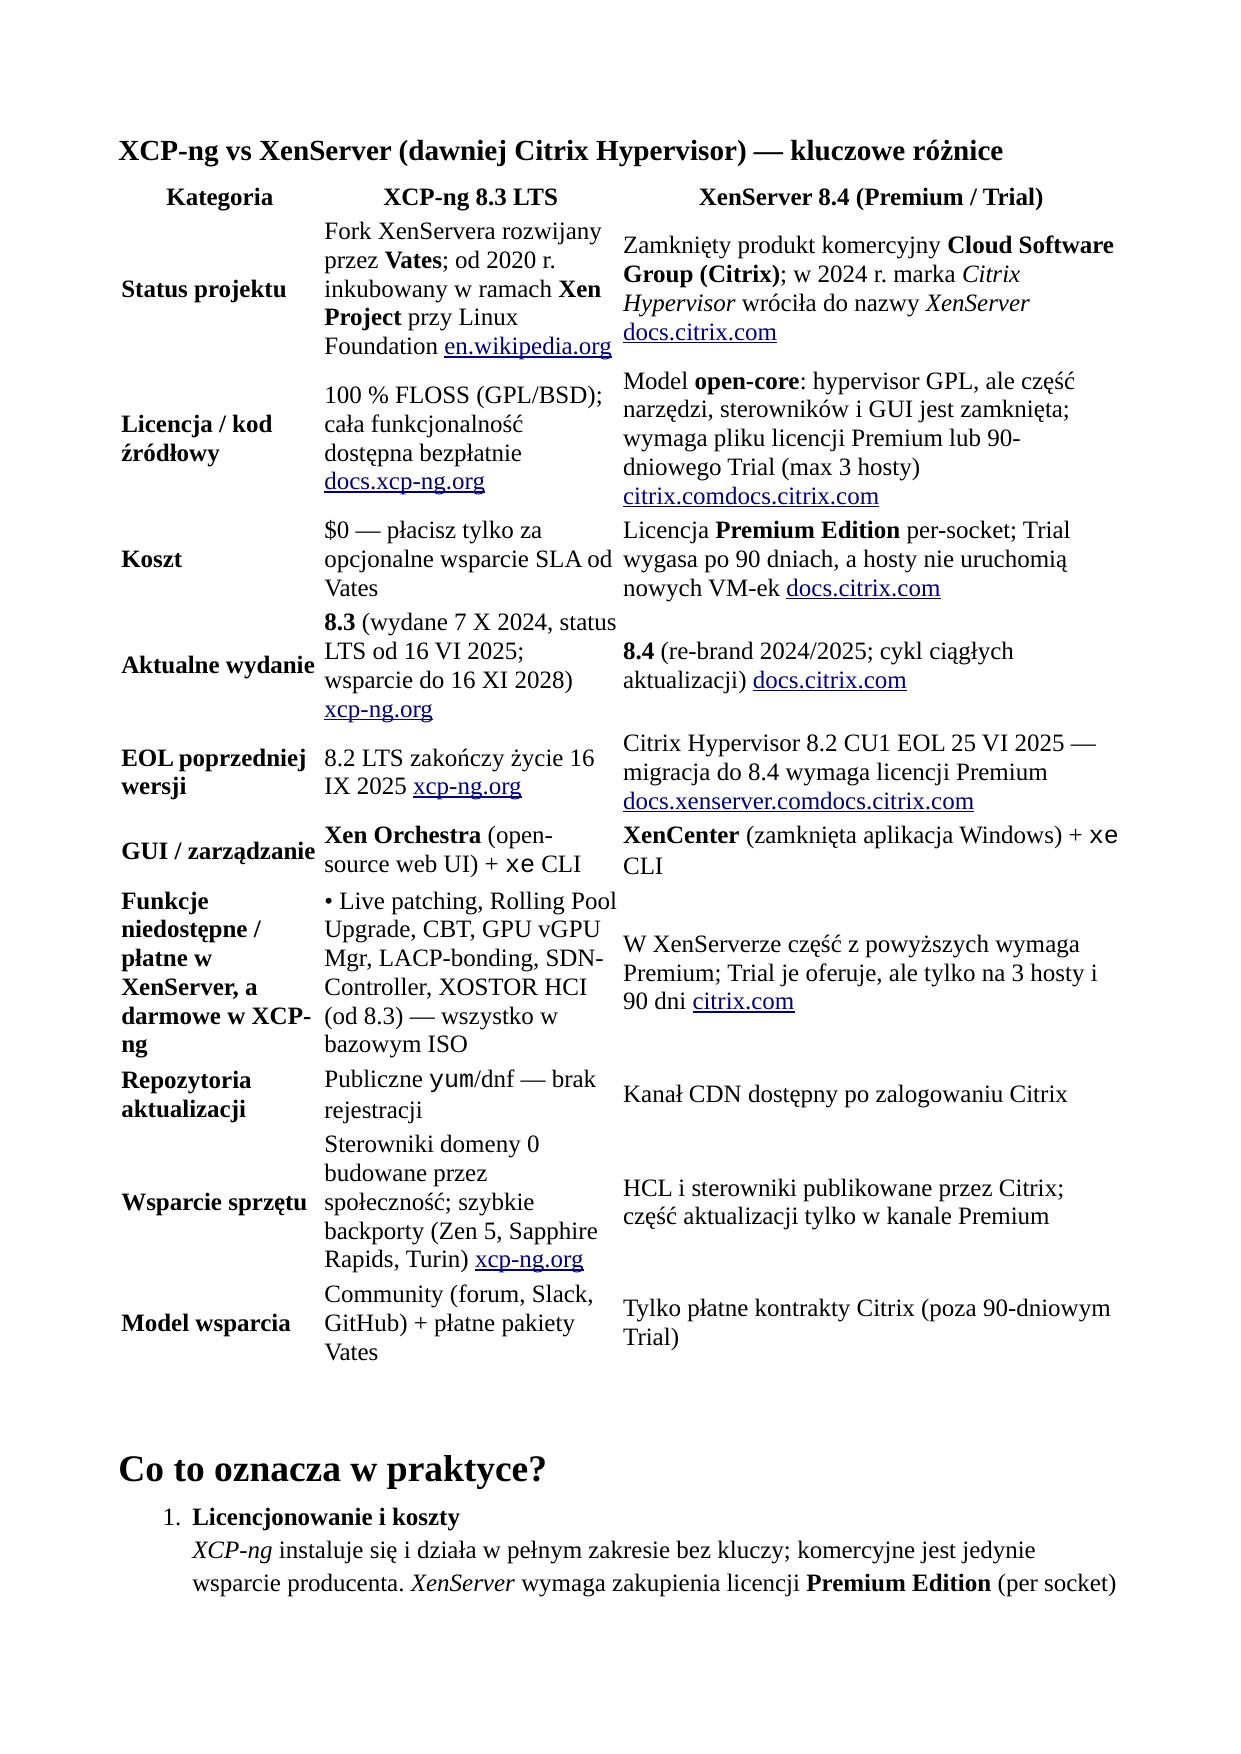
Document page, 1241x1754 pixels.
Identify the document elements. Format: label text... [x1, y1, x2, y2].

table_cell Status projektu [118, 213, 321, 363]
table_cell Sterowniki domeny 0 budowane przez społeczność; szybkie backporty (Zen 5, Sapphire Rapids, Turin) xcp-ng.org [321, 1127, 620, 1276]
table_cell Model open-core: hypervisor GPL, ale część narzędzi, sterowników i GUI jest zamknięta; wymaga pliku licencji Premium lub 90-dniowego Trial (max 3 hosty) citrix.comdocs.citrix.com [620, 363, 1122, 512]
table_cell Tylko płatne kontrakty Citrix (poza 90-dniowym Trial) [620, 1276, 1122, 1368]
table_cell EOL poprzedniej wersji [118, 725, 321, 817]
table_cell Repozytoria aktualizacji [118, 1061, 321, 1127]
table_cell Citrix Hypervisor 8.2 CU1 EOL 25 VI 2025 — migracja do 8.4 wymaga licencji Premium docs.xenserver.comdocs.citrix.com [620, 725, 1122, 817]
table_cell Publiczne yum/dnf — brak rejestracji [321, 1061, 620, 1127]
table_cell Model wsparcia [118, 1276, 321, 1368]
table_header XCP-ng 8.3 LTS [321, 179, 620, 213]
table_cell Aktualne wydanie [118, 605, 321, 725]
table_cell 8.3 (wydane 7 X 2024, status LTS od 16 VI 2025; wsparcie do 16 XI 2028) xcp-ng.org [321, 605, 620, 725]
table_cell Xen Orchestra (open-source web UI) + xe CLI [321, 818, 620, 883]
table_cell Fork XenServera rozwijany przez Vates; od 2020 r. inkubowany w ramach Xen Project przy Linux Foundation en.wikipedia.org [321, 213, 620, 363]
table_cell 8.2 LTS zakończy życie 16 IX 2025 xcp-ng.org [321, 725, 620, 817]
table_cell GUI / zarządzanie [118, 818, 321, 883]
table_cell HCL i sterowniki publikowane przez Citrix; część aktualizacji tylko w kanale Premium [620, 1127, 1122, 1276]
table_header XenServer 8.4 (Premium / Trial) [620, 179, 1122, 213]
subtitle XCP-ng vs XenServer (dawniej Citrix Hypervisor) — kluczowe różnice [118, 133, 1122, 166]
table_cell Community (forum, Slack, GitHub) + płatne pakiety Vates [321, 1276, 620, 1368]
table_cell • Live patching, Rolling Pool Upgrade, CBT, GPU vGPU Mgr, LACP-bonding, SDN-Controller, XOSTOR HCI (od 8.3) — wszystko w bazowym ISO [321, 883, 620, 1061]
table_cell Wsparcie sprzętu [118, 1127, 321, 1276]
table_cell W XenServerze część z powyższych wymaga Premium; Trial je oferuje, ale tylko na 3 hosty i 90 dni citrix.com [620, 883, 1122, 1061]
subtitle Co to oznacza w praktyce? [118, 1447, 1122, 1490]
table_cell Licencja Premium Edition per-socket; Trial wygasa po 90 dniach, a hosty nie uruchomią nowych VM-ek docs.citrix.com [620, 513, 1122, 604]
table_cell $0 — płacisz tylko za opcjonalne wsparcie SLA od Vates [321, 513, 620, 604]
table_cell Zamknięty produkt komercyjny Cloud Software Group (Citrix); w 2024 r. marka Citrix Hypervisor wróciła do nazwy XenServer docs.citrix.com [620, 213, 1122, 363]
table_cell 100 % FLOSS (GPL/BSD); cała funkcjonalność dostępna bezpłatnie docs.xcp-ng.org [321, 363, 620, 512]
table_cell Funkcje niedostępne / płatne w XenServer, a darmowe w XCP-ng [118, 883, 321, 1061]
table_header Kategoria [118, 179, 321, 213]
table_cell Kanał CDN dostępny po zalogowaniu Citrix [620, 1061, 1122, 1127]
list Licencjonowanie i koszty XCP-ng instaluje się i działa w pełnym zakresie bez kluczy; komercyjne jest jedynie wsparcie producenta. XenServer wymaga zakupienia licencji Premium Edition (per socket) [162, 1502, 1122, 1597]
table_cell Koszt [118, 513, 321, 604]
table_cell XenCenter (zamknięta aplikacja Windows) + xe CLI [620, 818, 1122, 883]
table_cell 8.4 (re-brand 2024/2025; cykl ciągłych aktualizacji) docs.citrix.com [620, 605, 1122, 725]
table_cell Licencja / kod źródłowy [118, 363, 321, 512]
